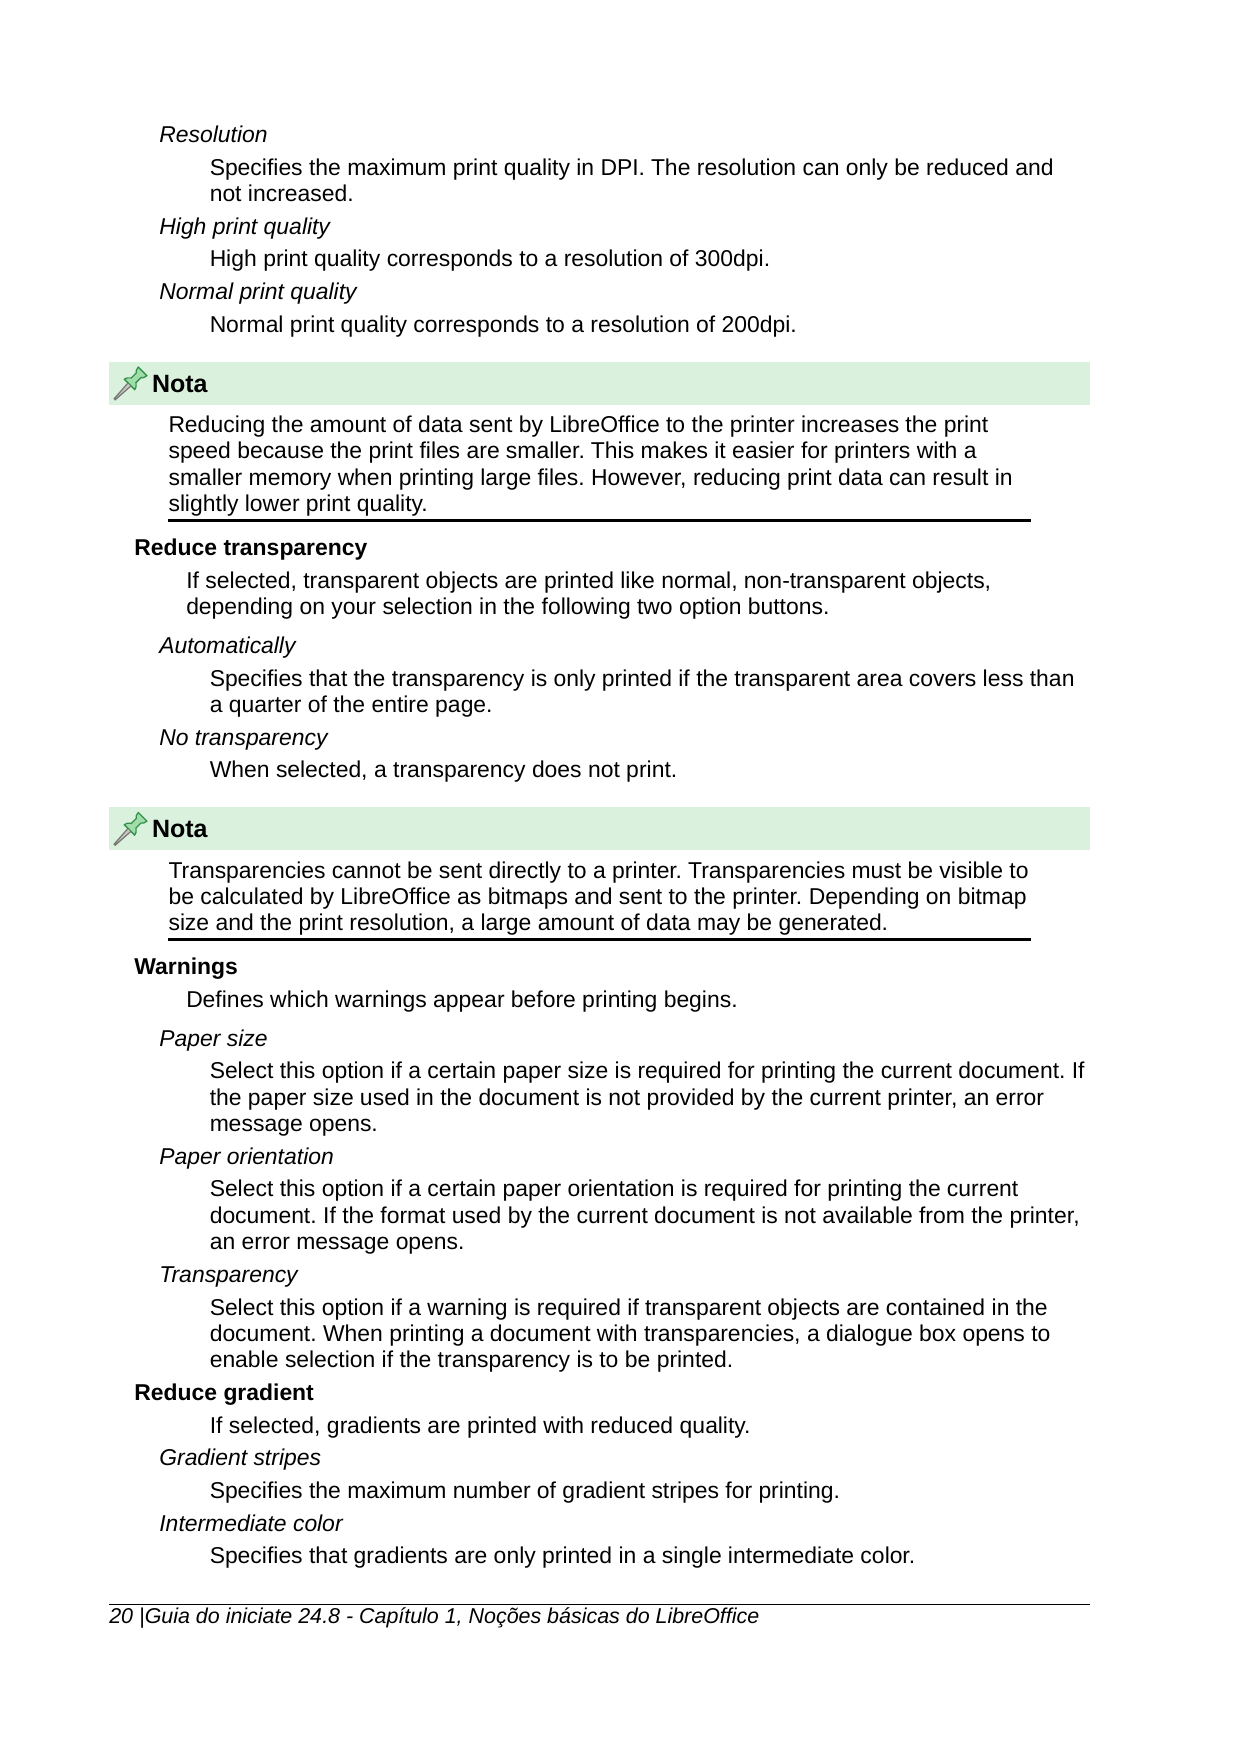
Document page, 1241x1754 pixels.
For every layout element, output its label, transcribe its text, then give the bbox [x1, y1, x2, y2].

text Warnings [134, 953, 1090, 979]
text Paper orientation [159, 1143, 1090, 1169]
text If selected, gradients are printed with reduced quality. [209, 1412, 1090, 1438]
text Resolution [159, 121, 1090, 147]
text Defines which warnings appear before printing begins. [186, 986, 1090, 1012]
text Specifies that the transparency is only printed if the transparent area covers less than a quarter of the entire page. [209, 664, 1090, 717]
text If selected, transparent objects are printed like normal, non-transparent objects, depending on your selection in the following two option buttons. [186, 567, 1090, 619]
text Normal print quality [159, 278, 1090, 304]
text High print quality corresponds to a resolution of 300dpi. [209, 245, 1090, 272]
text Reduce transparency [134, 534, 1090, 560]
text Specifies the maximum print quality in DPI. The resolution can only be reduced and not increased. [209, 154, 1090, 206]
text Paper size [159, 1024, 1090, 1051]
text Select this option if a certain paper orientation is required for printing the current document. If the format used by the current document is not available from the printer, an error message opens. [209, 1175, 1090, 1254]
text Transparencies cannot be sent directly to a printer. Transparencies must be visible to be calculated by LibreOffice as bitmaps and sent to the printer. Depending on bitmap size and the print resolution, a large amount of data may be generated. [168, 857, 1031, 938]
text Gradient stripes [159, 1444, 1090, 1471]
subtitle Nota [109, 362, 1090, 405]
text Select this option if a certain paper size is required for printing the current document. If the paper size used in the document is not provided by the current printer, an error message opens. [209, 1057, 1090, 1136]
text No transparency [159, 724, 1090, 750]
text Normal print quality corresponds to a resolution of 200dpi. [209, 311, 1090, 337]
text Intermediate color [159, 1510, 1090, 1536]
text Reducing the amount of data sent by LibreOffice to the printer increases the print speed because the print files are smaller. This makes it easier for printers with a smaller memory when printing large files. However, reducing print data can result in slightly lower print quality. [168, 411, 1031, 519]
text High print quality [159, 213, 1090, 239]
text When selected, a transparency does not print. [209, 756, 1090, 783]
text Transparency [159, 1261, 1090, 1287]
text Reduce gradient [134, 1379, 1090, 1405]
text Specifies the maximum number of gradient stripes for printing. [209, 1477, 1090, 1503]
text Automatically [159, 632, 1090, 658]
text Select this option if a warning is required if transparent objects are contained in the document. When printing a document with transparencies, a dialogue box opens to enable selection if the transparency is to be printed. [209, 1293, 1090, 1372]
text Specifies that gradients are only printed in a single intermediate color. [209, 1542, 1090, 1569]
subtitle Nota [109, 807, 1090, 850]
